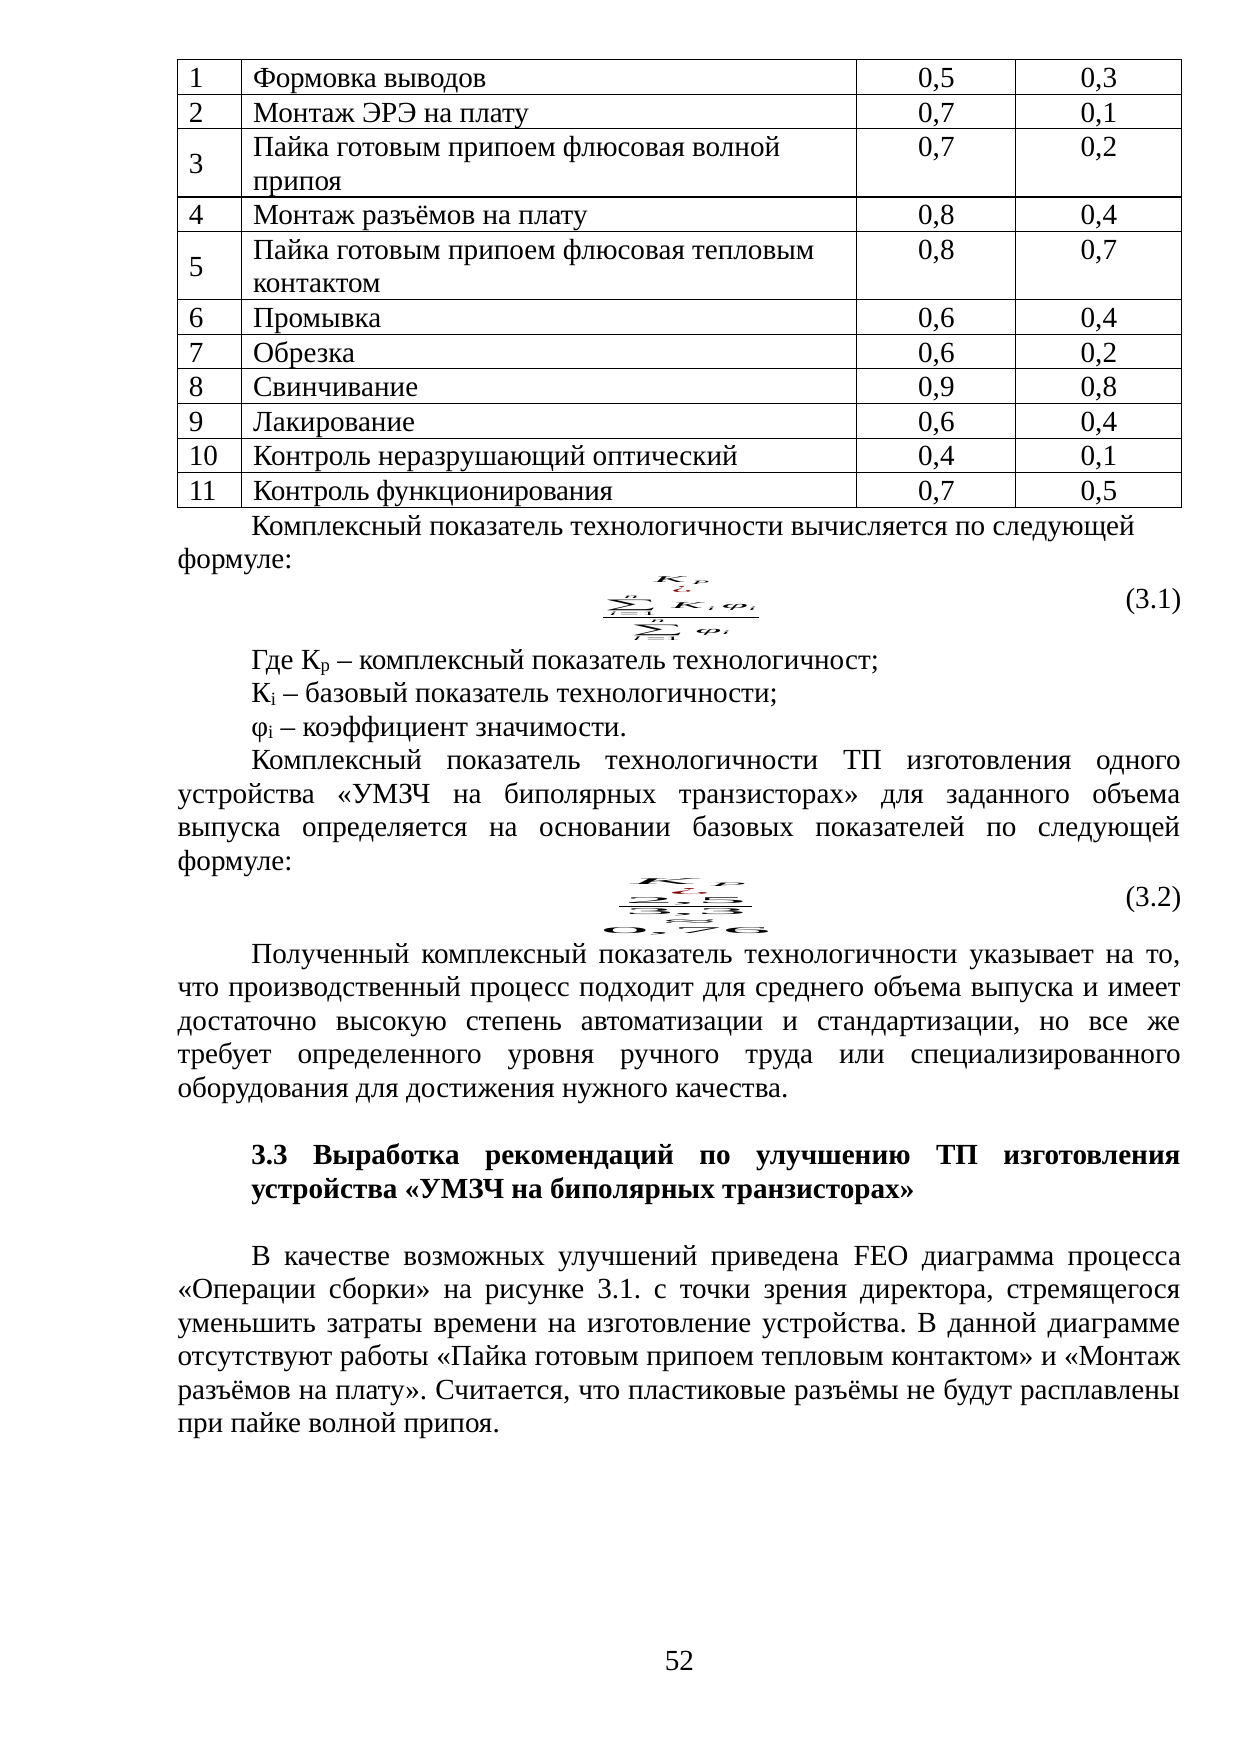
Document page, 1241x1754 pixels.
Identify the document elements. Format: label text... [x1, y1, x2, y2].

table_cell 0,8 [857, 198, 1015, 231]
table_cell 3 [178, 129, 241, 196]
table_cell Монтаж разъёмов на плату [242, 198, 856, 231]
table_cell 1 [178, 60, 241, 94]
table_cell 0,4 [857, 439, 1015, 472]
table_cell 4 [178, 198, 241, 231]
table_cell 7 [178, 335, 241, 368]
table_cell Контроль функционирования [242, 473, 856, 507]
table_cell 0,4 [1016, 404, 1181, 437]
table_cell 5 [178, 232, 241, 299]
table_cell Пайка готовым припоем флюсовая волной припоя [242, 129, 856, 196]
table_cell 0,5 [857, 60, 1015, 94]
table_cell 0,1 [1016, 439, 1181, 472]
table_cell 10 [178, 439, 241, 472]
text φi – коэффициент значимости. [177, 709, 1181, 742]
table_cell 11 [178, 473, 241, 507]
table_cell 0,6 [857, 335, 1015, 368]
table_cell Обрезка [242, 335, 856, 368]
text (3.2) [177, 877, 1181, 936]
table_cell 0,5 [1016, 473, 1181, 507]
text Комплексный показатель технологичности ТП изготовления одного устройства «УМЗЧ на биполярных транзисторах» для заданного объема выпуска определяется на основании базовых показателей по следующей формуле: [177, 742, 1181, 877]
table_cell Формовка выводов [242, 60, 856, 94]
table_cell 0,7 [857, 473, 1015, 507]
table_cell Промывка [242, 300, 856, 334]
text Комплексный показатель технологичности вычисляется по следующей формуле: [177, 508, 1181, 575]
table_cell 0,4 [1016, 300, 1181, 334]
table_cell 0,7 [857, 95, 1015, 128]
table_cell 6 [178, 300, 241, 334]
table_cell 0,4 [1016, 198, 1181, 231]
table_cell 0,7 [857, 129, 1015, 196]
table_cell 0,7 [1016, 232, 1181, 299]
table_cell Свинчивание [242, 369, 856, 403]
table_cell 0,8 [1016, 369, 1181, 403]
table_cell 0,6 [857, 300, 1015, 334]
table_cell Пайка готовым припоем флюсовая тепловым контактом [242, 232, 856, 299]
text Полученный комплексный показатель технологичности указывает на то, что производственный процесс подходит для среднего объема выпуска и имеет достаточно высокую степень автоматизации и стандартизации, но все же требует определенного уровня ручного труда или специализированного оборудования для достижения нужного качества. [177, 936, 1181, 1104]
table_cell 0,2 [1016, 129, 1181, 196]
table_cell 2 [178, 95, 241, 128]
text Где Кр – комплексный показатель технологичност; [177, 642, 1181, 675]
text Кi – базовый показатель технологичности; [177, 675, 1181, 709]
table_cell 0,8 [857, 232, 1015, 299]
table_cell Контроль неразрушающий оптический [242, 439, 856, 472]
table_cell 0,9 [857, 369, 1015, 403]
table_cell Монтаж ЭРЭ на плату [242, 95, 856, 128]
table_cell Лакирование [242, 404, 856, 437]
table_cell 0,6 [857, 404, 1015, 437]
table_cell 0,2 [1016, 335, 1181, 368]
text В качестве возможных улучшений приведена FEO диаграмма процесса «Операции сборки» на рисунке 3.1. с точки зрения директора, стремящегося уменьшить затраты времени на изготовление устройства. В данной диаграмме отсутствуют работы «Пайка готовым припоем тепловым контактом» и «Монтаж разъёмов на плату». Считается, что пластиковые разъёмы не будут расплавлены при пайке волной припоя. [177, 1238, 1181, 1439]
table_cell 0,3 [1016, 60, 1181, 94]
text (3.1) [177, 575, 1181, 642]
table_cell 0,1 [1016, 95, 1181, 128]
table_cell 9 [178, 404, 241, 437]
table_cell 8 [178, 369, 241, 403]
text 3.3 Выработка рекомендаций по улучшению ТП изготовления устройства «УМЗЧ на биполярных транзисторах» [251, 1137, 1181, 1204]
